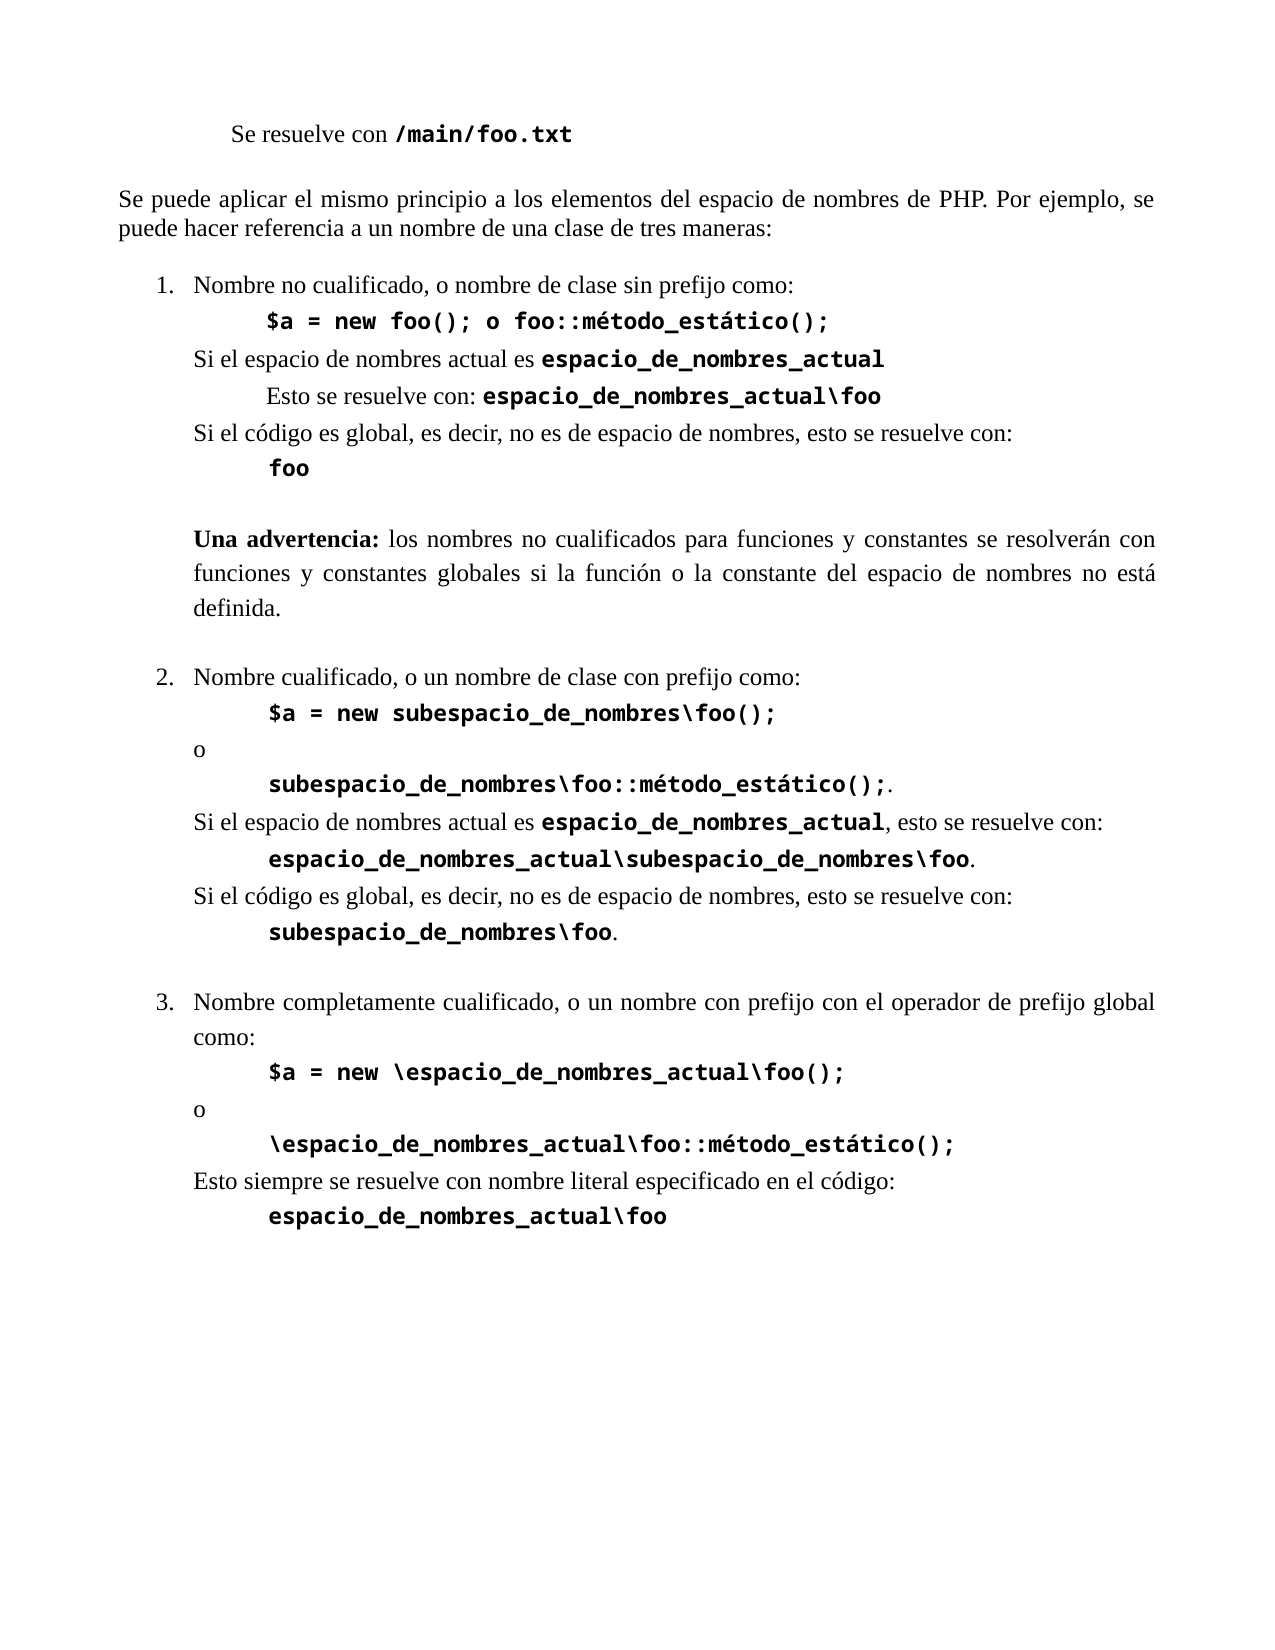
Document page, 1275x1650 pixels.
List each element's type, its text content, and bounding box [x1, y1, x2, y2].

list Si el código es global, es decir, no es de espacio de nombres, esto se resuelve con: [156, 418, 1157, 446]
list espacio_de_nombres_actual\foo [231, 1200, 1157, 1232]
list Se resuelve con /main/foo.txt [193, 118, 1157, 149]
list o [156, 734, 1157, 763]
list Esto se resuelve con: espacio_de_nombres_actual\foo [156, 380, 1157, 411]
text $a = new foo(); o foo::método_estático(); [118, 305, 1157, 336]
list Nombre cualificado, o un nombre de clase con prefijo como: [156, 662, 1157, 691]
list Si el espacio de nombres actual es espacio_de_nombres_actual [156, 343, 1157, 374]
list subespacio_de_nombres\foo. [231, 915, 1157, 947]
list Una advertencia: los nombres no cualificados para funciones y constantes se resolverán con funciones y constantes globales si la función o la constante del espacio de nombres no está definida. [156, 524, 1157, 622]
list $a = new subespacio_de_nombres\foo(); [231, 696, 1157, 728]
text Se puede aplicar el mismo principio a los elementos del espacio de nombres de PHP. Por ejemplo, se puede hacer referencia a un nombre de una clase de tres maneras: [118, 184, 1157, 242]
list Si el espacio de nombres actual es espacio_de_nombres_actual, esto se resuelve con: [156, 806, 1157, 837]
list o [156, 1094, 1157, 1123]
list Si el código es global, es decir, no es de espacio de nombres, esto se resuelve con: [156, 881, 1157, 910]
list foo [231, 452, 1157, 483]
list Nombre no cualificado, o nombre de clase sin prefijo como: [156, 271, 1157, 299]
list subespacio_de_nombres\foo::método_estático();. [231, 768, 1157, 800]
list Nombre completamente cualificado, o un nombre con prefijo con el operador de prefijo global como: [156, 987, 1157, 1051]
list $a = new \espacio_de_nombres_actual\foo(); [231, 1056, 1157, 1088]
list \espacio_de_nombres_actual\foo::método_estático(); [231, 1128, 1157, 1159]
list Esto siempre se resuelve con nombre literal especificado en el código: [156, 1166, 1157, 1194]
list espacio_de_nombres_actual\subespacio_de_nombres\foo. [231, 843, 1157, 875]
